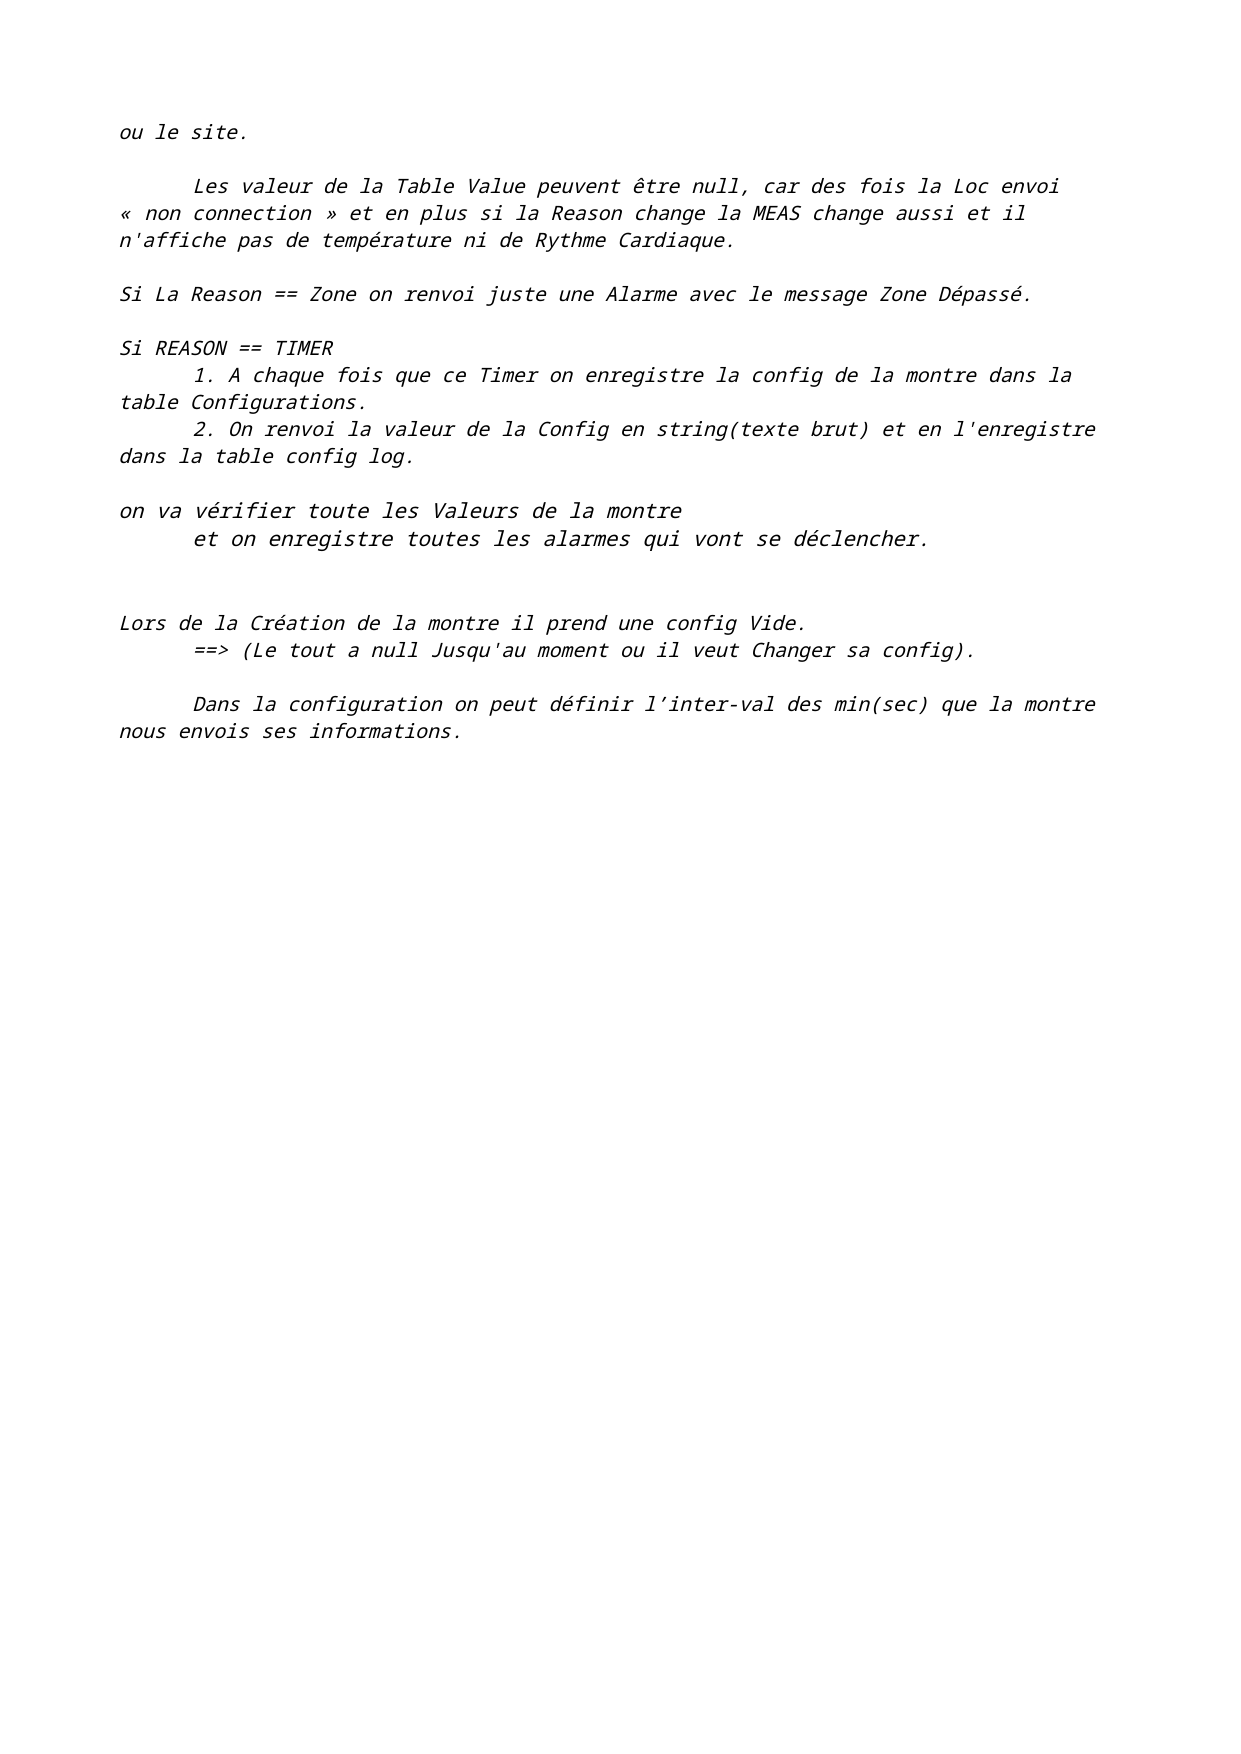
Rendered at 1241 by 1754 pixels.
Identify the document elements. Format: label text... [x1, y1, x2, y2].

text Si REASON == TIMER [118, 334, 1122, 361]
text ==> (Le tout a null Jusqu'au moment ou il veut Changer sa config). [118, 637, 1122, 663]
text ou le site. [118, 118, 1122, 145]
text Les valeur de la Table Value peuvent être null, car des fois la Loc envoi « non connection » et en plus si la Reason change la MEAS change aussi et il n'affiche pas de température ni de Rythme Cardiaque. [118, 172, 1122, 253]
text et on enregistre toutes les alarmes qui vont se déclencher. [118, 524, 1122, 553]
text Si La Reason == Zone on renvoi juste une Alarme avec le message Zone Dépassé. [118, 280, 1122, 307]
text on va vérifier toute les Valeurs de la montre [118, 496, 1122, 524]
text 1. A chaque fois que ce Timer on enregistre la config de la montre dans la table Configurations. [118, 361, 1122, 415]
text Dans la configuration on peut définir l’inter-val des min(sec) que la montre nous envois ses informations. [118, 691, 1122, 744]
text Lors de la Création de la montre il prend une config Vide. [118, 609, 1122, 637]
text 2. On renvoi la valeur de la Config en string(texte brut) et en l'enregistre dans la table config log. [118, 415, 1122, 469]
